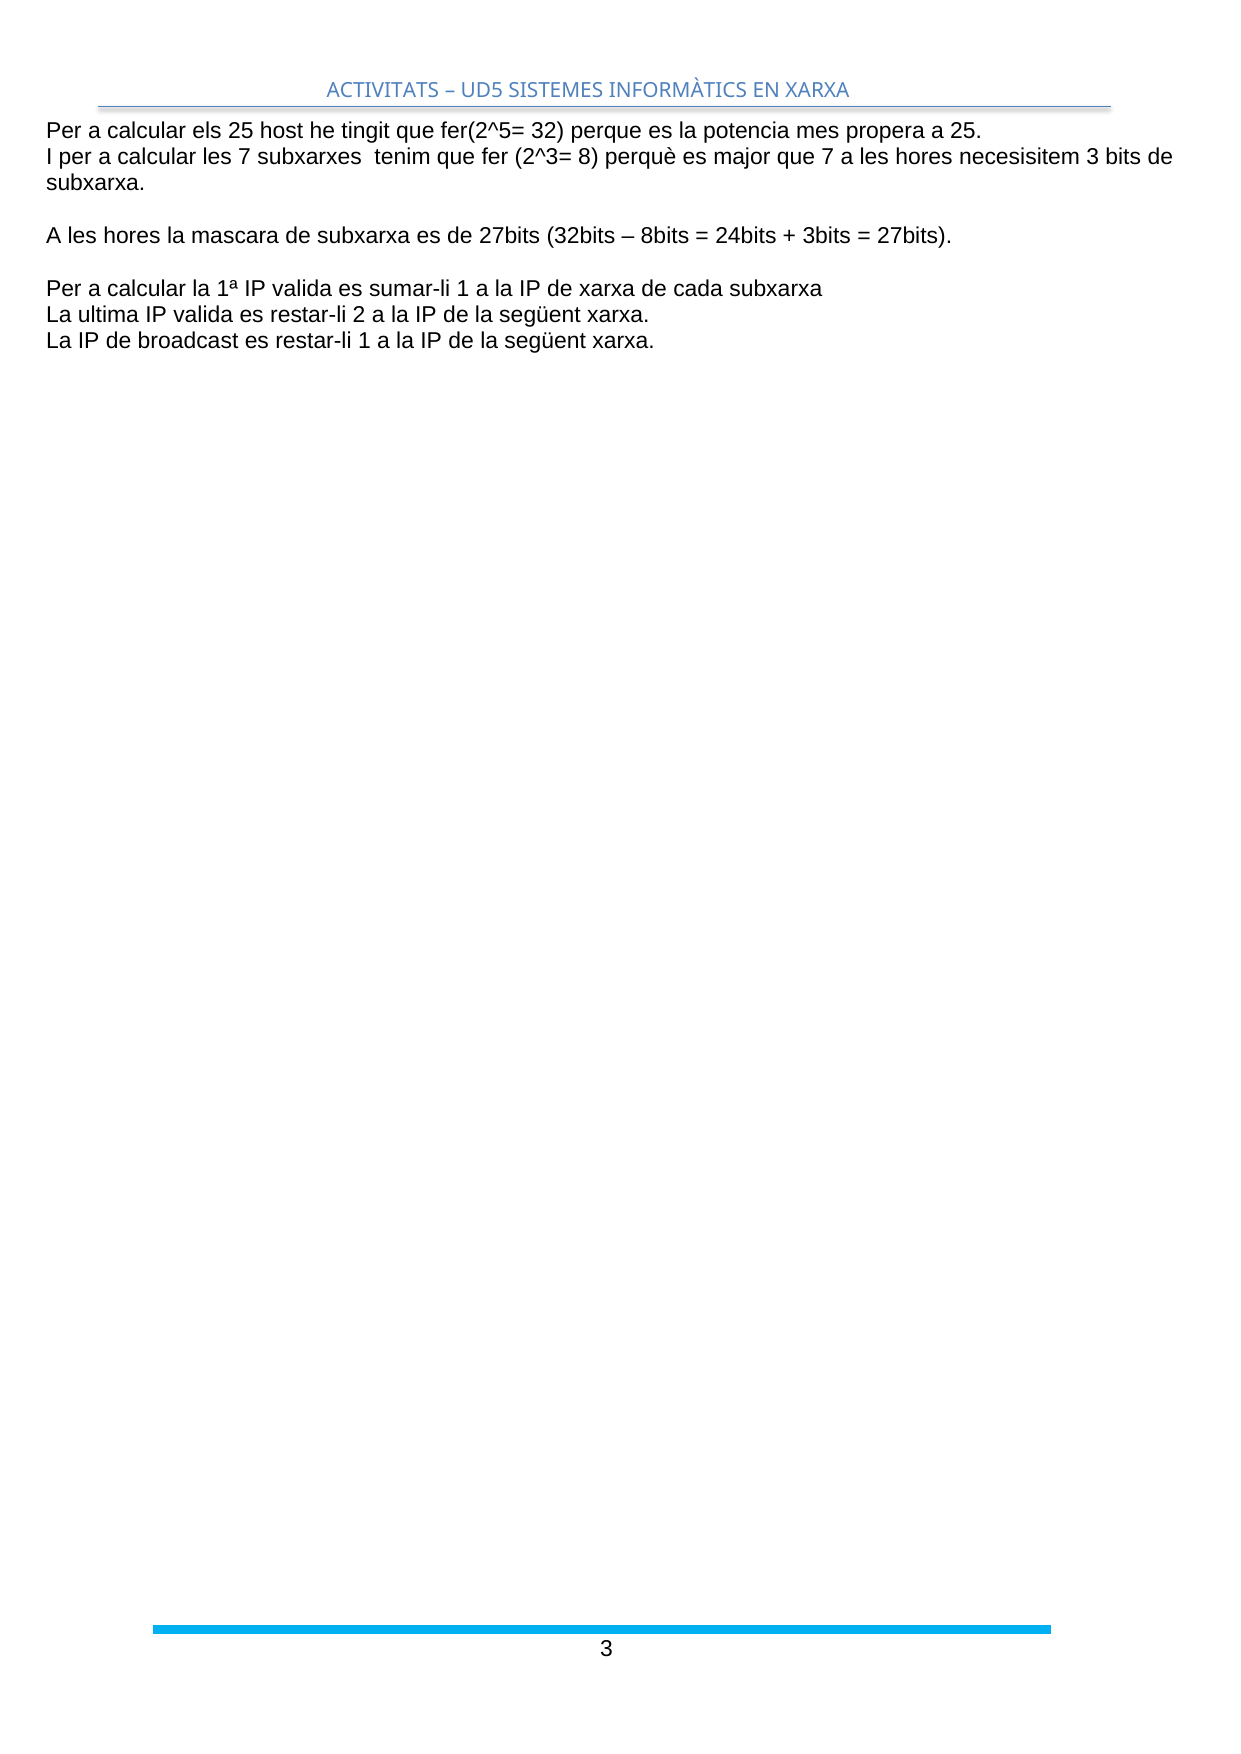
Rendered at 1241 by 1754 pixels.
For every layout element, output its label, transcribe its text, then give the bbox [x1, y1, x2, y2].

text Per a calcular la 1ª IP valida es sumar-li 1 a la IP de xarxa de cada subxarxa [46, 275, 1194, 301]
text La ultima IP valida es restar-li 2 a la IP de la següent xarxa. [46, 301, 1194, 327]
text Per a calcular els 25 host he tingit que fer(2^5= 32) perque es la potencia mes propera a 25. [46, 117, 1194, 143]
text La IP de broadcast es restar-li 1 a la IP de la següent xarxa. [46, 327, 1194, 354]
picture [91, 101, 1119, 117]
text A les hores la mascara de subxarxa es de 27bits (32bits – 8bits = 24bits + 3bits = 27bits). [46, 222, 1194, 248]
text I per a calcular les 7 subxarxes tenim que fer (2^3= 8) perquè es major que 7 a les hores necesisitem 3 bits de subxarxa. [46, 143, 1194, 196]
